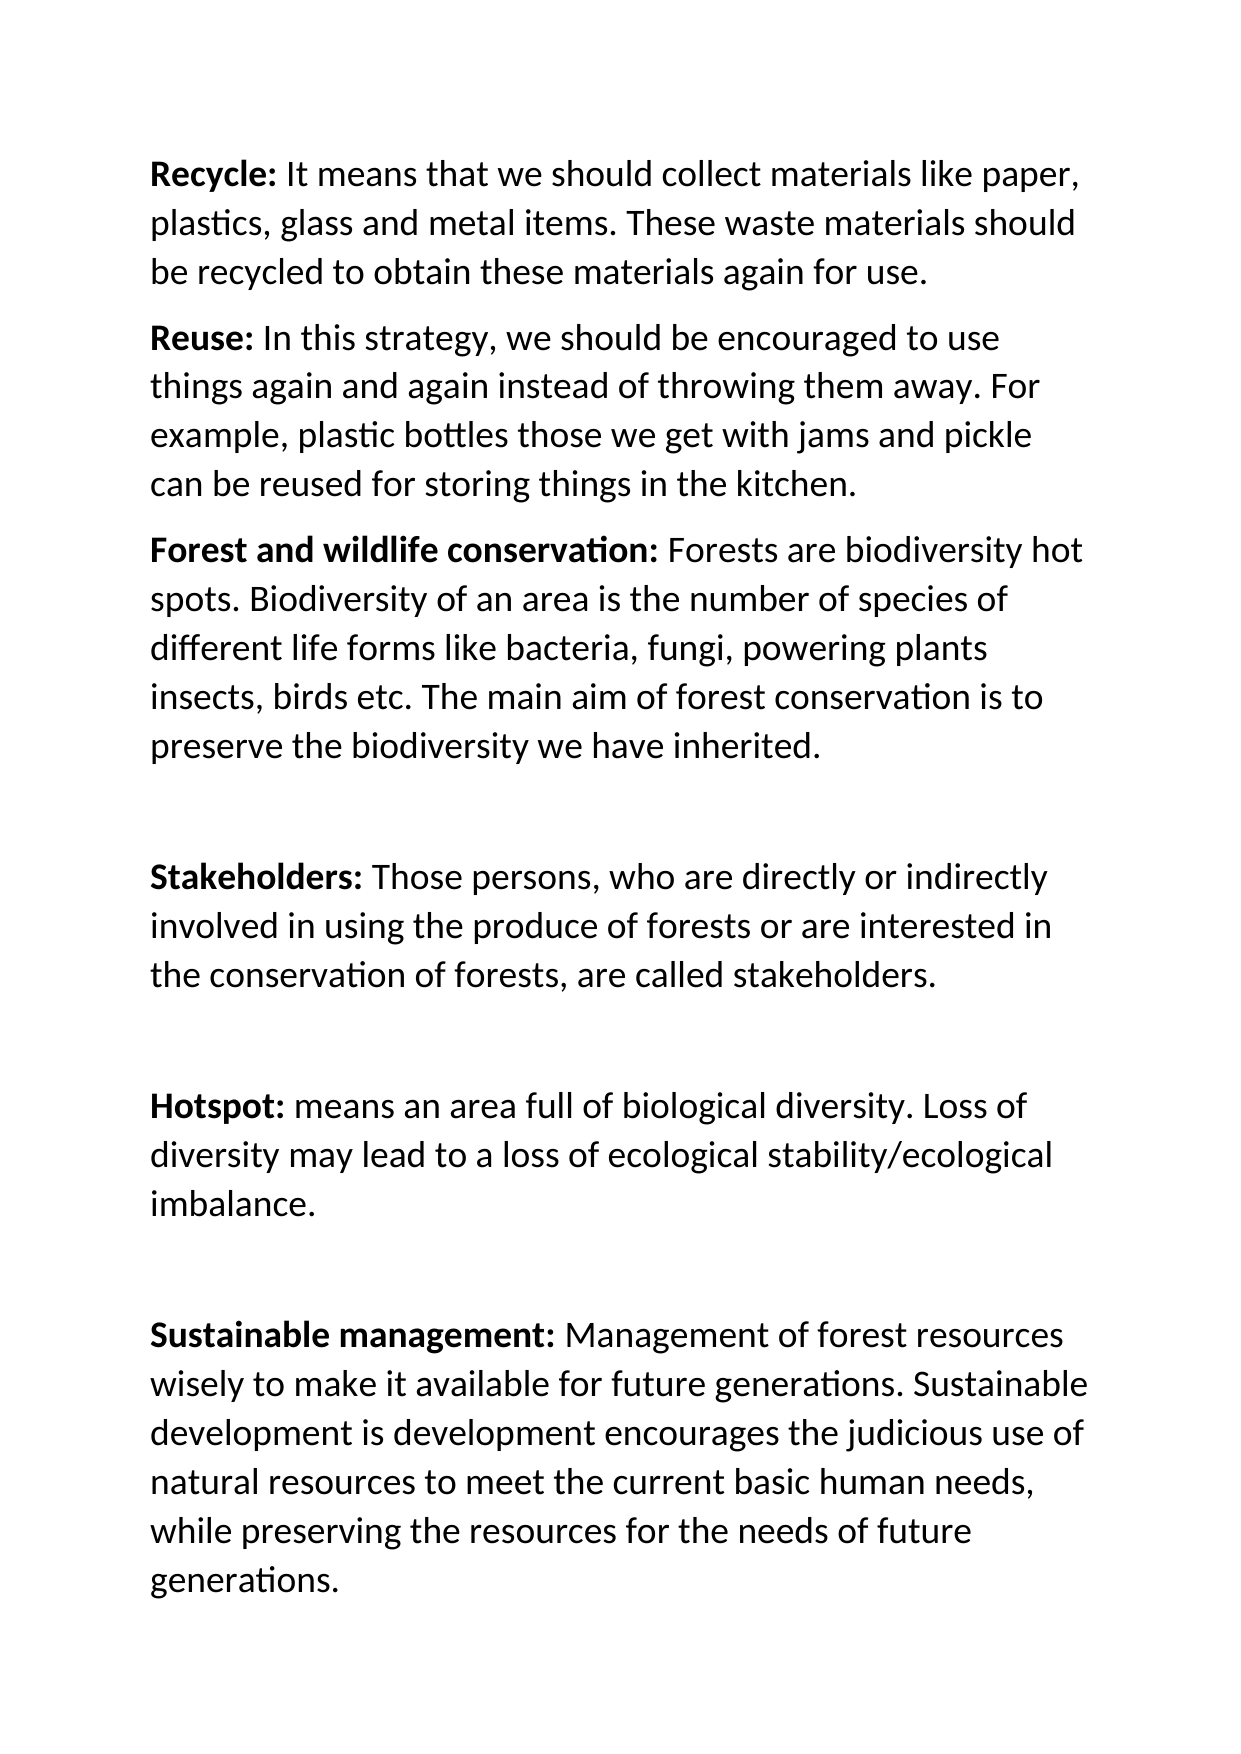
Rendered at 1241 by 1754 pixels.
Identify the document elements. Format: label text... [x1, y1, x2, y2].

text Stakeholders: Those persons, who are directly or indirectly involved in using the produce of forests or are interested in the conservation of forests, are called stakeholders. [150, 853, 1090, 997]
text Reuse: In this strategy, we should be encouraged to use things again and again instead of throwing them away. For example, plastic bottles those we get with jams and pickle can be reused for storing things in the kitchen. [150, 313, 1090, 506]
text Sustainable management: Management of forest resources wisely to make it available for future generations. Sustainable development is development encourages the judicious use of natural resources to meet the current basic human needs, while preserving the resources for the needs of future generations. [150, 1311, 1090, 1602]
text Forest and wildlife conservation: Forests are biodiversity hot spots. Biodiversity of an area is the number of species of different life forms like bacteria, fungi, powering plants insects, birds etc. The main aim of forest conservation is to preserve the biodiversity we have inherited. [150, 526, 1090, 768]
text Hotspot: means an area full of biological diversity. Loss of diversity may lead to a loss of ecological stability/ecological imbalance. [150, 1082, 1090, 1226]
text Recycle: It means that we should collect materials like paper, plastics, glass and metal items. These waste materials should be recycled to obtain these materials again for use. [150, 150, 1090, 294]
